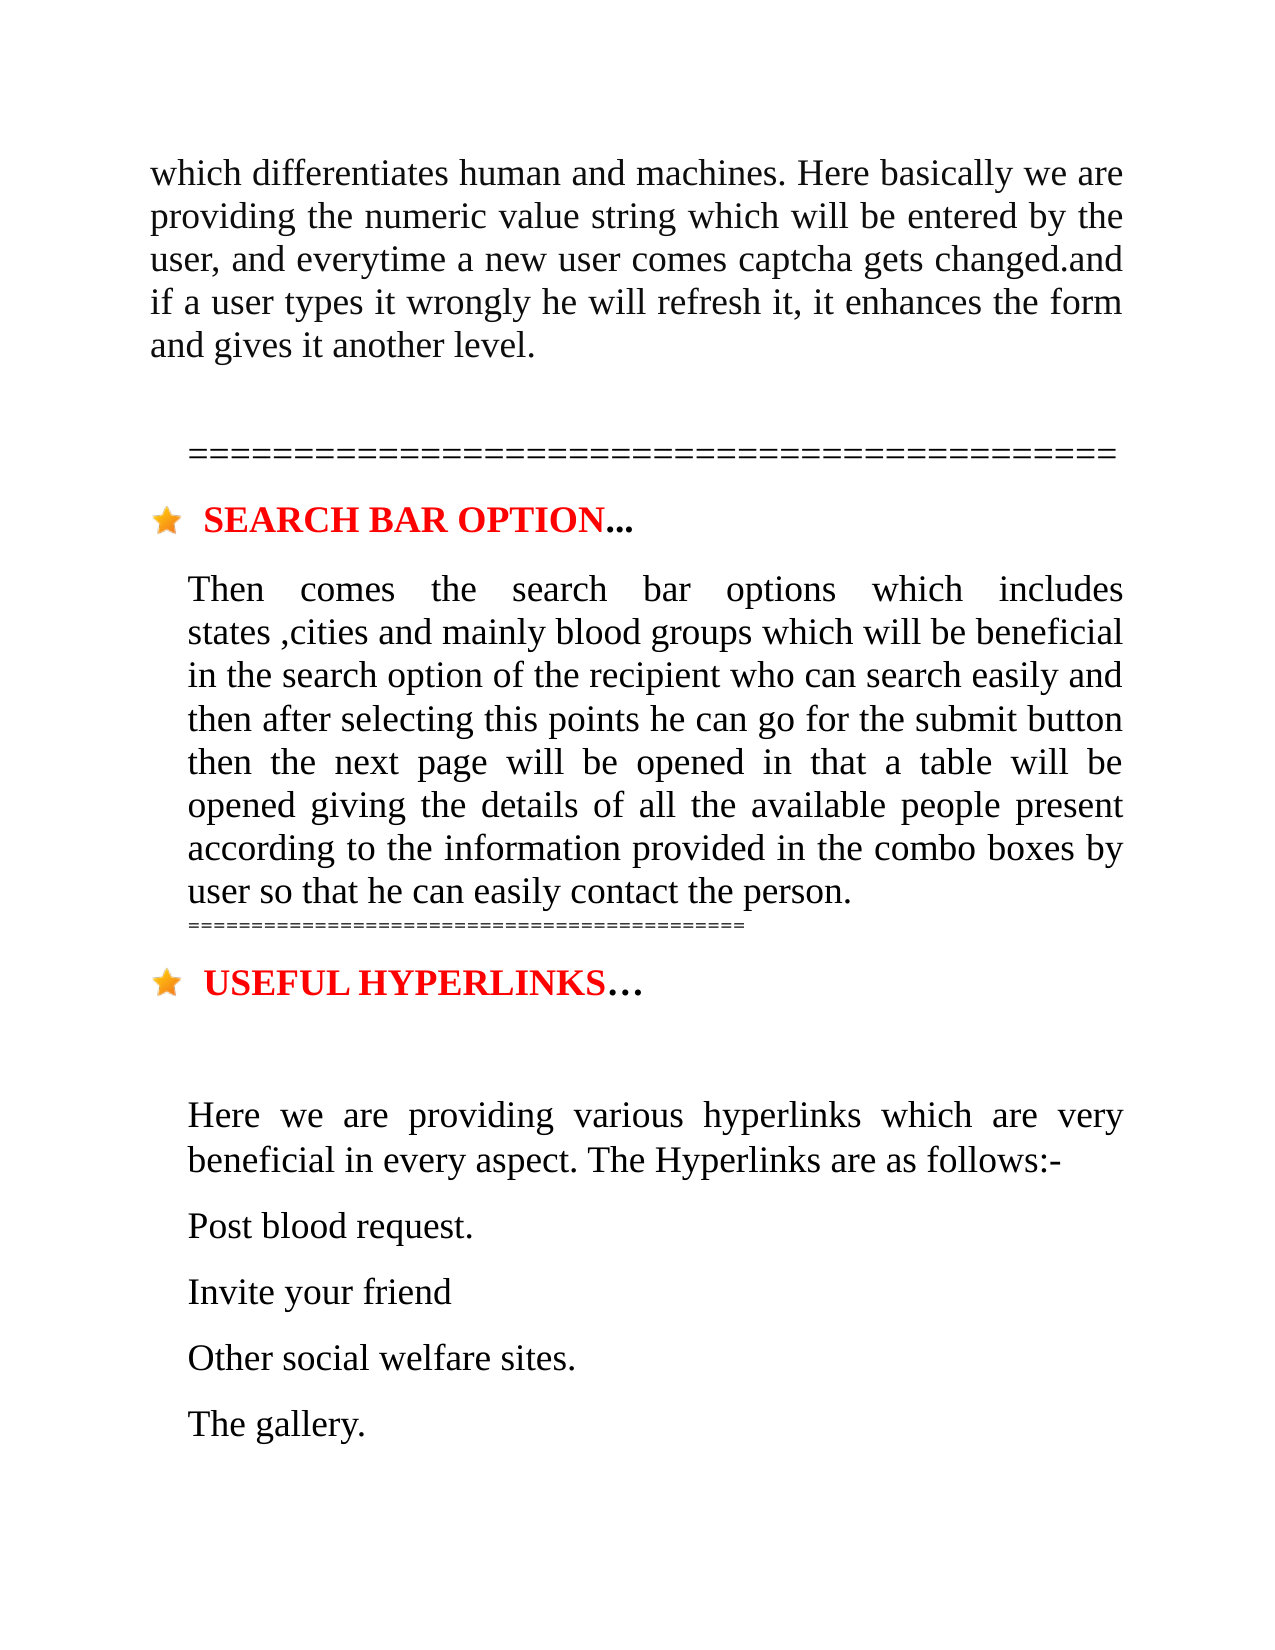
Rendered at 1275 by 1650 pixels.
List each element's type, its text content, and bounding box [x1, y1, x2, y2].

list SEARCH BAR OPTION... [150, 498, 1125, 541]
text Then comes the search bar options which includes states ,cities and mainly blood groups which will be beneficial in the search option of the recipient who can search easily and then after selecting this points he can go for the submit button then the next page will be opened in that a table will be opened giving the details of all the available people present according to the information provided in the combo boxes by user so that he can easily contact the person. [187, 567, 1125, 912]
list Invite your friend [187, 1269, 1125, 1313]
list The gallery. [187, 1402, 1125, 1445]
list Other social welfare sites. [187, 1336, 1125, 1379]
picture [151, 503, 183, 536]
list ============================================ [187, 912, 1125, 938]
picture [151, 965, 183, 998]
list Here we are providing various hyperlinks which are very beneficial in every aspect. The Hyperlinks are as follows:- [187, 1092, 1125, 1181]
list USEFUL HYPERLINKS… [150, 960, 1125, 1003]
list Post blood request. [187, 1203, 1125, 1247]
list ============================================ [187, 432, 1125, 475]
text which differentiates human and machines. Here basically we are providing the numeric value string which will be entered by the user, and everytime a new user comes captcha gets changed.and if a user types it wrongly he will refresh it, it enhances the form and gives it another level. [150, 150, 1125, 366]
